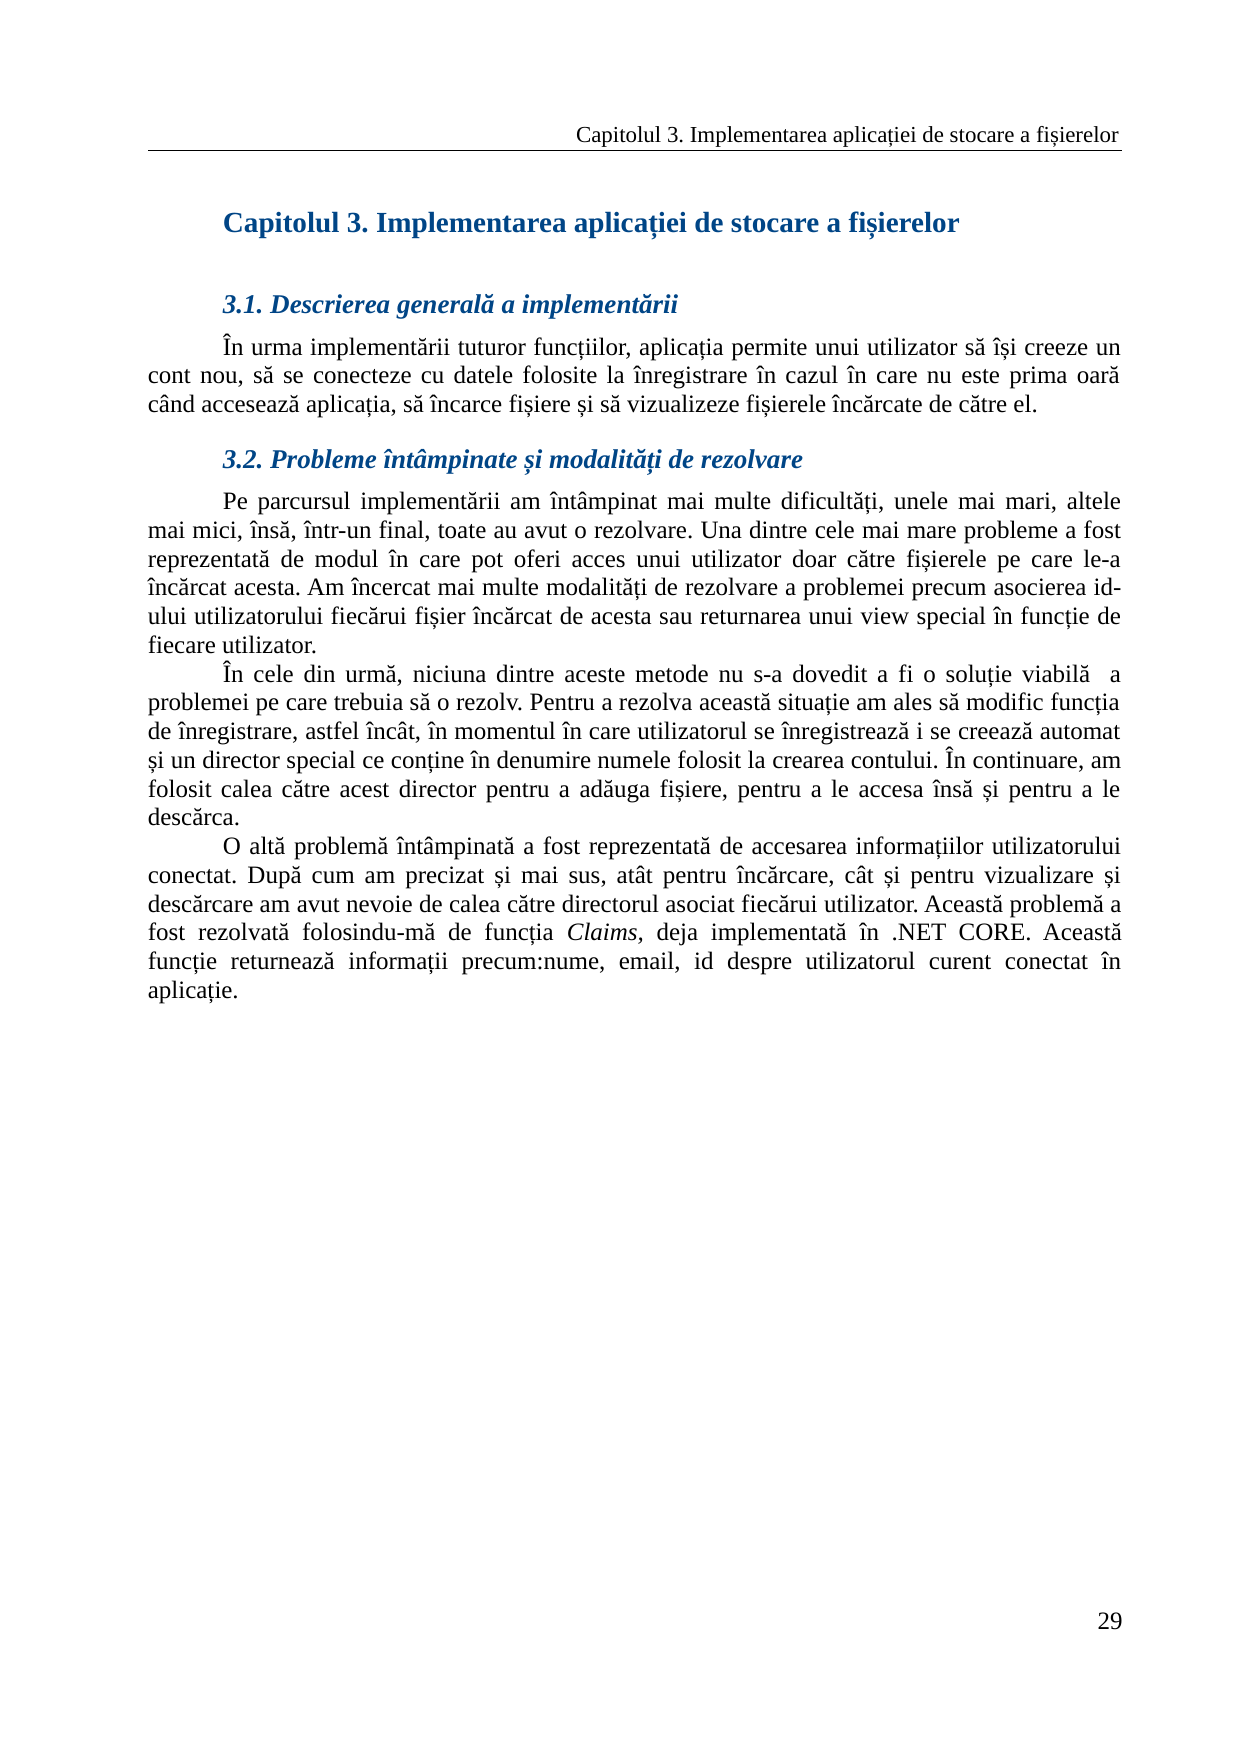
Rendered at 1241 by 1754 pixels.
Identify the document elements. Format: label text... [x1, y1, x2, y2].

text Pe parcursul implementării am întâmpinat mai multe dificultăți, unele mai mari, altele mai mici, însă, într-un final, toate au avut o rezolvare. Una dintre cele mai mare probleme a fost reprezentată de modul în care pot oferi acces unui utilizator doar către fișierele pe care le-a încărcat acesta. Am încercat mai multe modalități de rezolvare a problemei precum asocierea id-ului utilizatorului fiecărui fișier încărcat de acesta sau returnarea unui view special în funcție de fiecare utilizator. [148, 486, 1122, 659]
text În urma implementării tuturor funcțiilor, aplicația permite unui utilizator să își creeze un cont nou, să se conecteze cu datele folosite la înregistrare în cazul în care nu este prima oară când accesează aplicația, să încarce fișiere și să vizualizeze fișierele încărcate de către el. [148, 332, 1122, 418]
subtitle Probleme întâmpinate și modalități de rezolvare [223, 443, 1122, 474]
subtitle Descrierea generală a implementării [223, 288, 1122, 319]
subtitle Implementarea aplicației de stocare a fișierelor [148, 205, 1122, 238]
text În cele din urmă, niciuna dintre aceste metode nu s-a dovedit a fi o soluție viabilă a problemei pe care trebuia să o rezolv. Pentru a rezolva această situație am ales să modific funcția de înregistrare, astfel încât, în momentul în care utilizatorul se înregistrează i se creează automat și un director special ce conține în denumire numele folosit la crearea contului. În continuare, am folosit calea către acest director pentru a adăuga fișiere, pentru a le accesa însă și pentru a le descărca. [148, 659, 1122, 831]
text O altă problemă întâmpinată a fost reprezentată de accesarea informațiilor utilizatorului conectat. După cum am precizat și mai sus, atât pentru încărcare, cât și pentru vizualizare și descărcare am avut nevoie de calea către directorul asociat fiecărui utilizator. Această problemă a fost rezolvată folosindu-mă de funcția Claims, deja implementată în .NET CORE. Această funcție returnează informații precum:nume, email, id despre utilizatorul curent conectat în aplicație. [148, 831, 1122, 1004]
